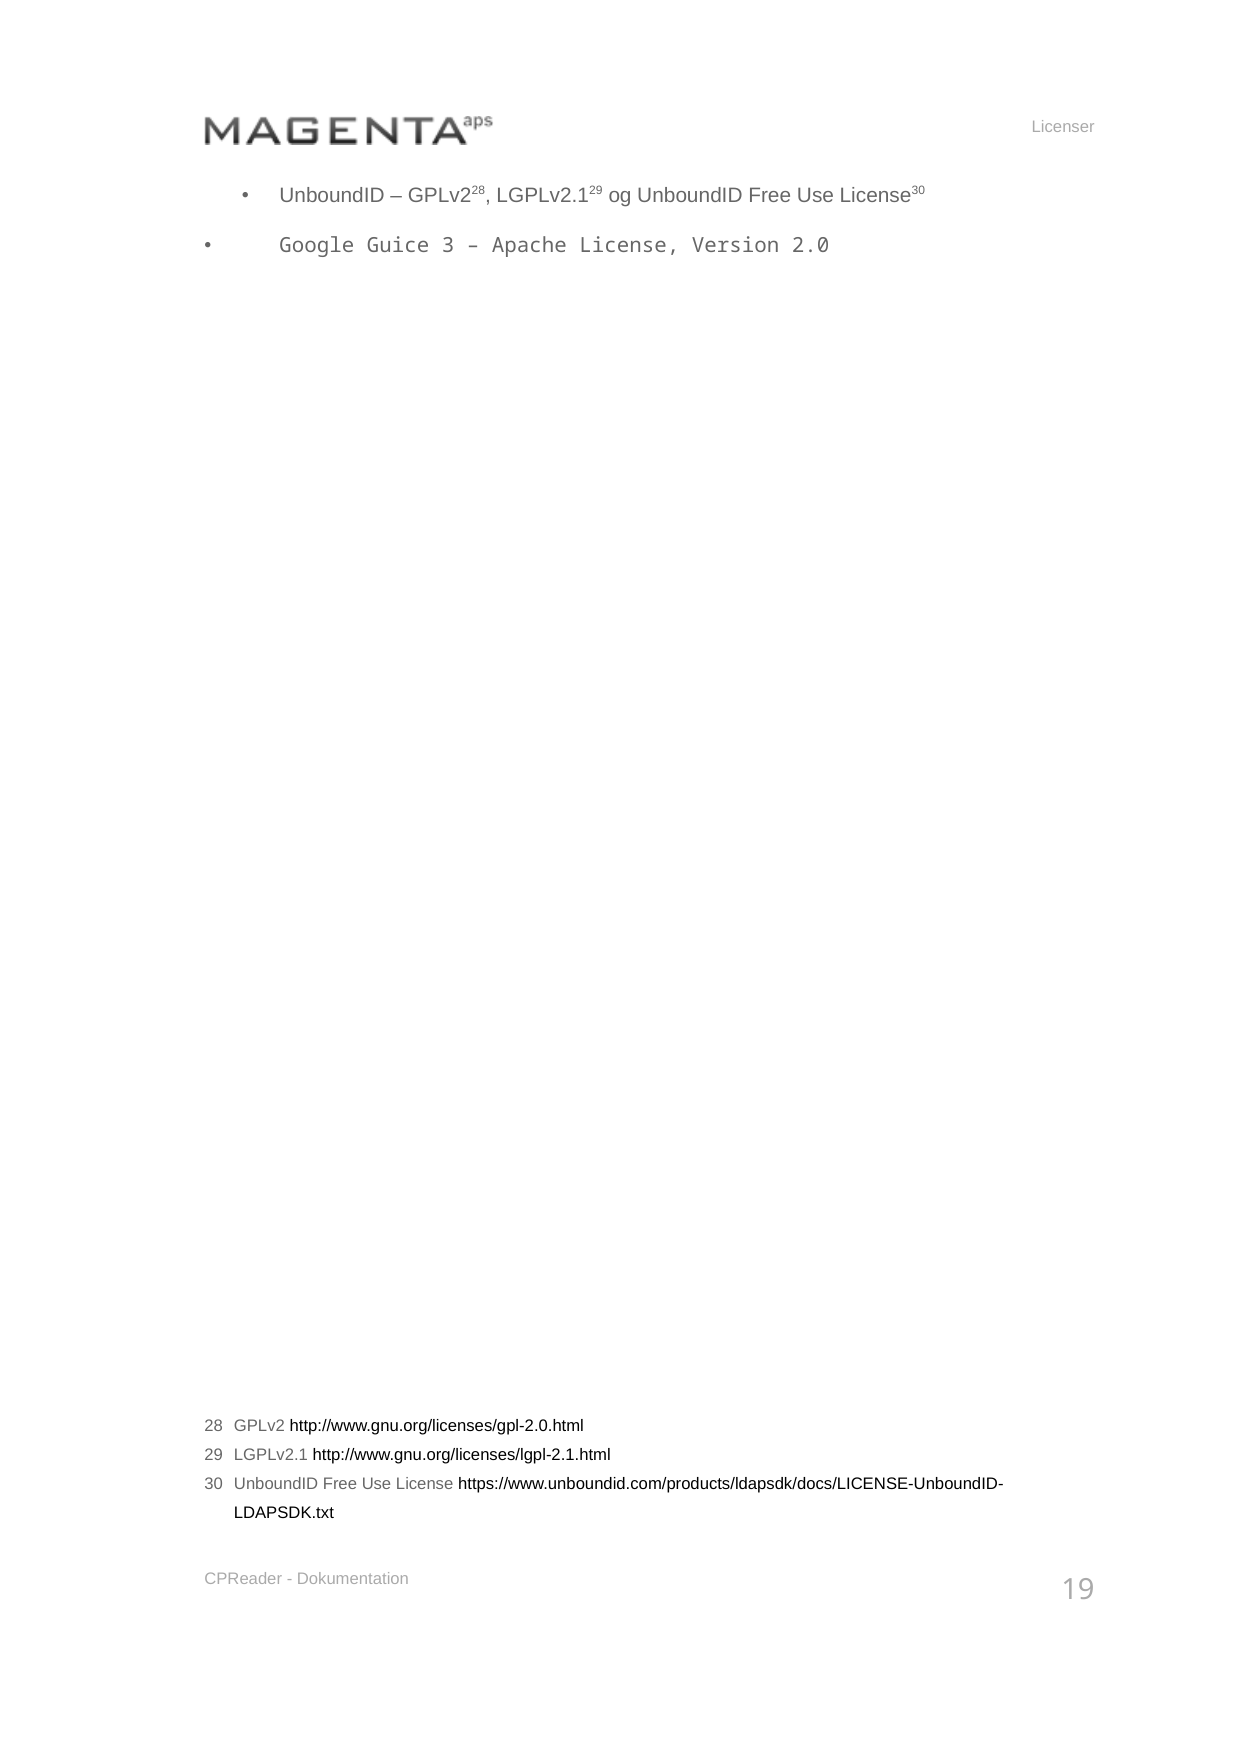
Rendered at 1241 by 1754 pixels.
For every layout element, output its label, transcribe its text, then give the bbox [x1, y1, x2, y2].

list UnboundID Free Use License https://www.unboundid.com/products/ldapsdk/docs/LICENSE-UnboundID-LDAPSDK.txt [204, 1466, 1094, 1525]
list UnboundID – GPLv2, LGPLv2.1 og UnboundID Free Use License [242, 179, 1094, 209]
picture [204, 116, 494, 145]
list GPLv2 http://www.gnu.org/licenses/gpl-2.0.html [204, 1408, 1094, 1437]
list LGPLv2.1 http://www.gnu.org/licenses/lgpl-2.1.html [204, 1437, 1094, 1466]
list Google Guice 3 – Apache License, Version 2.0 [204, 229, 1094, 259]
